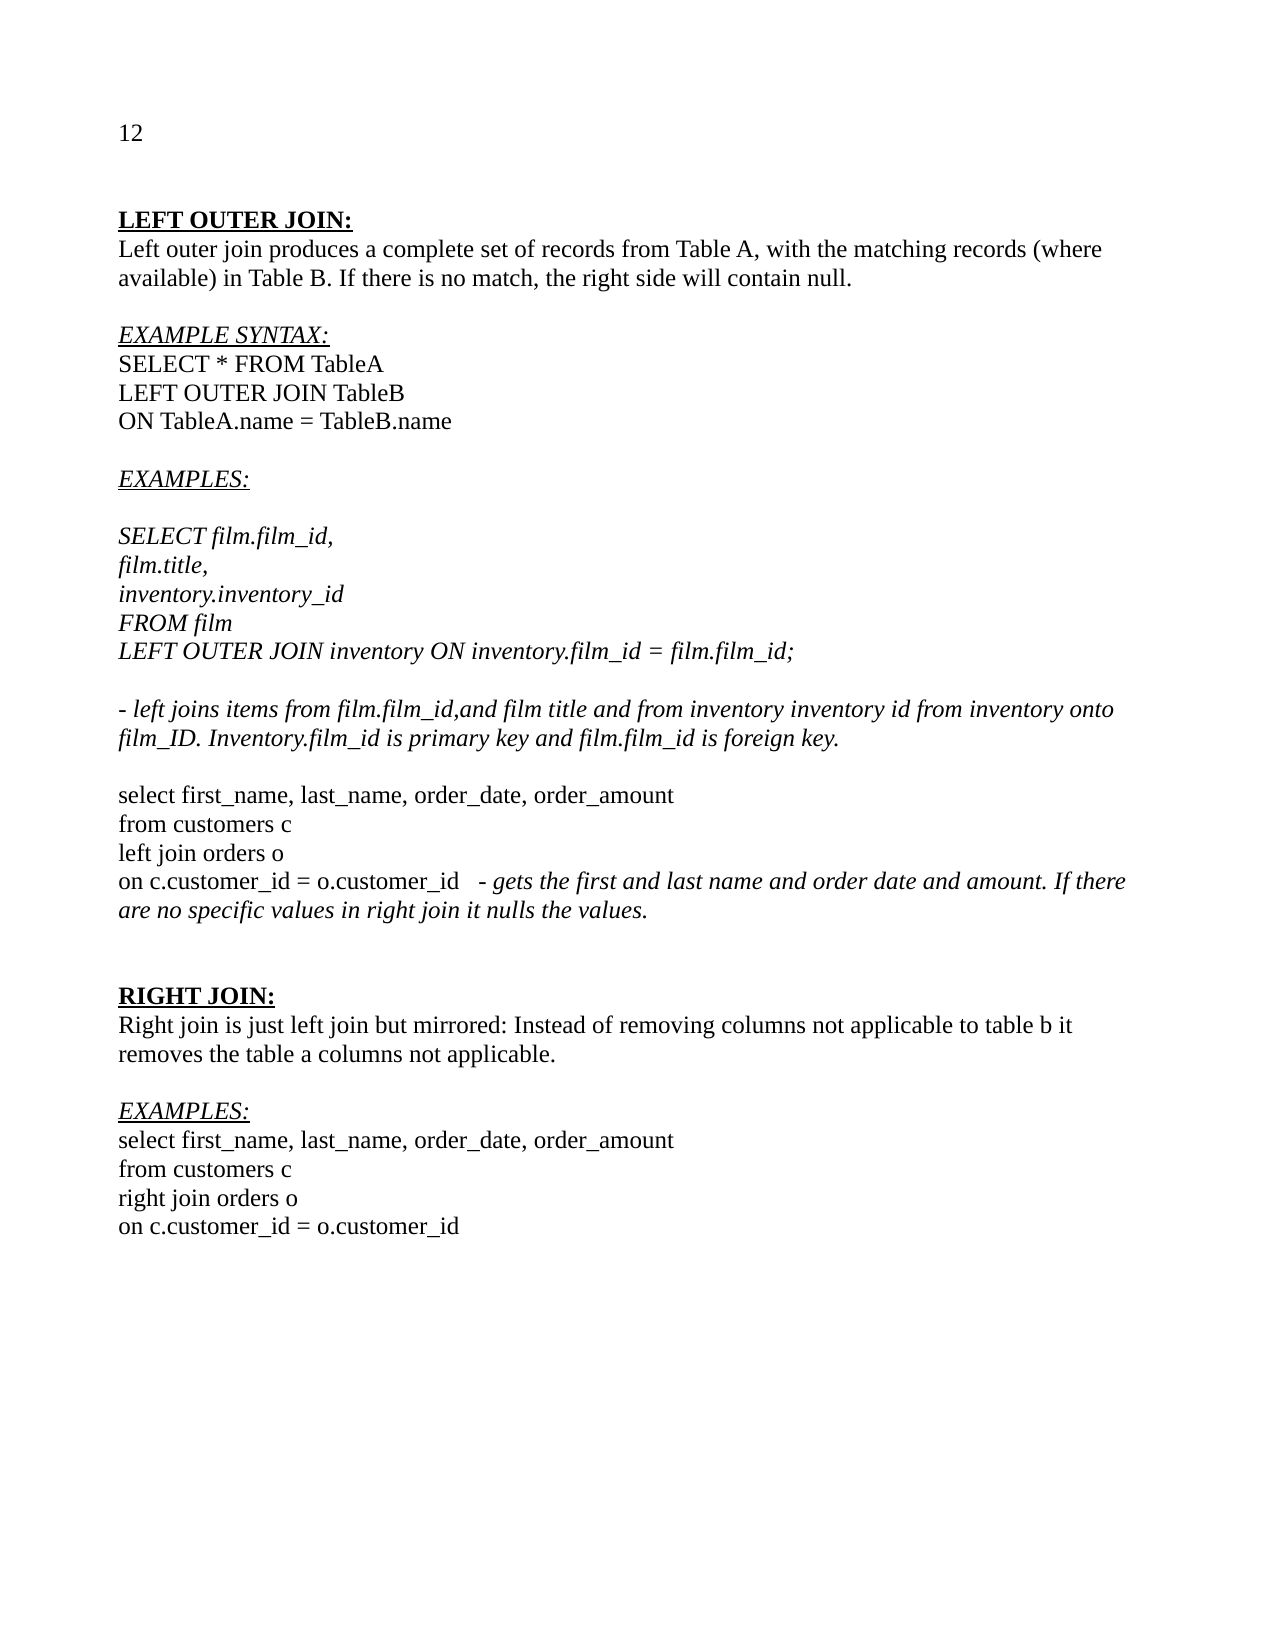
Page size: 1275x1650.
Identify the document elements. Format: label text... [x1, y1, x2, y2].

text EXAMPLES: [118, 1096, 1157, 1125]
text inventory.inventory_id [118, 579, 1157, 608]
text SELECT film.film_id, [118, 521, 1157, 550]
text Left outer join produces a complete set of records from Table A, with the matching records (where available) in Table B. If there is no match, the right side will contain null. [118, 234, 1157, 291]
text on c.customer_id = o.customer_id - gets the first and last name and order date and amount. If there are no specific values in right join it nulls the values. [118, 866, 1157, 924]
text film.title, [118, 550, 1157, 579]
text LEFT OUTER JOIN: [118, 205, 1157, 234]
text FROM film [118, 608, 1157, 636]
text LEFT OUTER JOIN TableB [118, 378, 1157, 406]
text EXAMPLES: [118, 464, 1157, 493]
text on c.customer_id = o.customer_id [118, 1211, 1157, 1240]
text RIGHT JOIN: [118, 981, 1157, 1010]
text right join orders o [118, 1183, 1157, 1211]
text ON TableA.name = TableB.name [118, 406, 1157, 435]
text Right join is just left join but mirrored: Instead of removing columns not applicable to table b it removes the table a columns not applicable. [118, 1010, 1157, 1068]
text from customers c [118, 1154, 1157, 1183]
text select first_name, last_name, order_date, order_amount [118, 780, 1157, 809]
text left join orders o [118, 838, 1157, 866]
text - left joins items from film.film_id,and film title and from inventory inventory id from inventory onto film_ID. Inventory.film_id is primary key and film.film_id is foreign key. [118, 694, 1157, 751]
text LEFT OUTER JOIN inventory ON inventory.film_id = film.film_id; [118, 636, 1157, 665]
text EXAMPLE SYNTAX: [118, 320, 1157, 349]
text select first_name, last_name, order_date, order_amount [118, 1125, 1157, 1154]
text from customers c [118, 809, 1157, 838]
text SELECT * FROM TableA [118, 349, 1157, 378]
